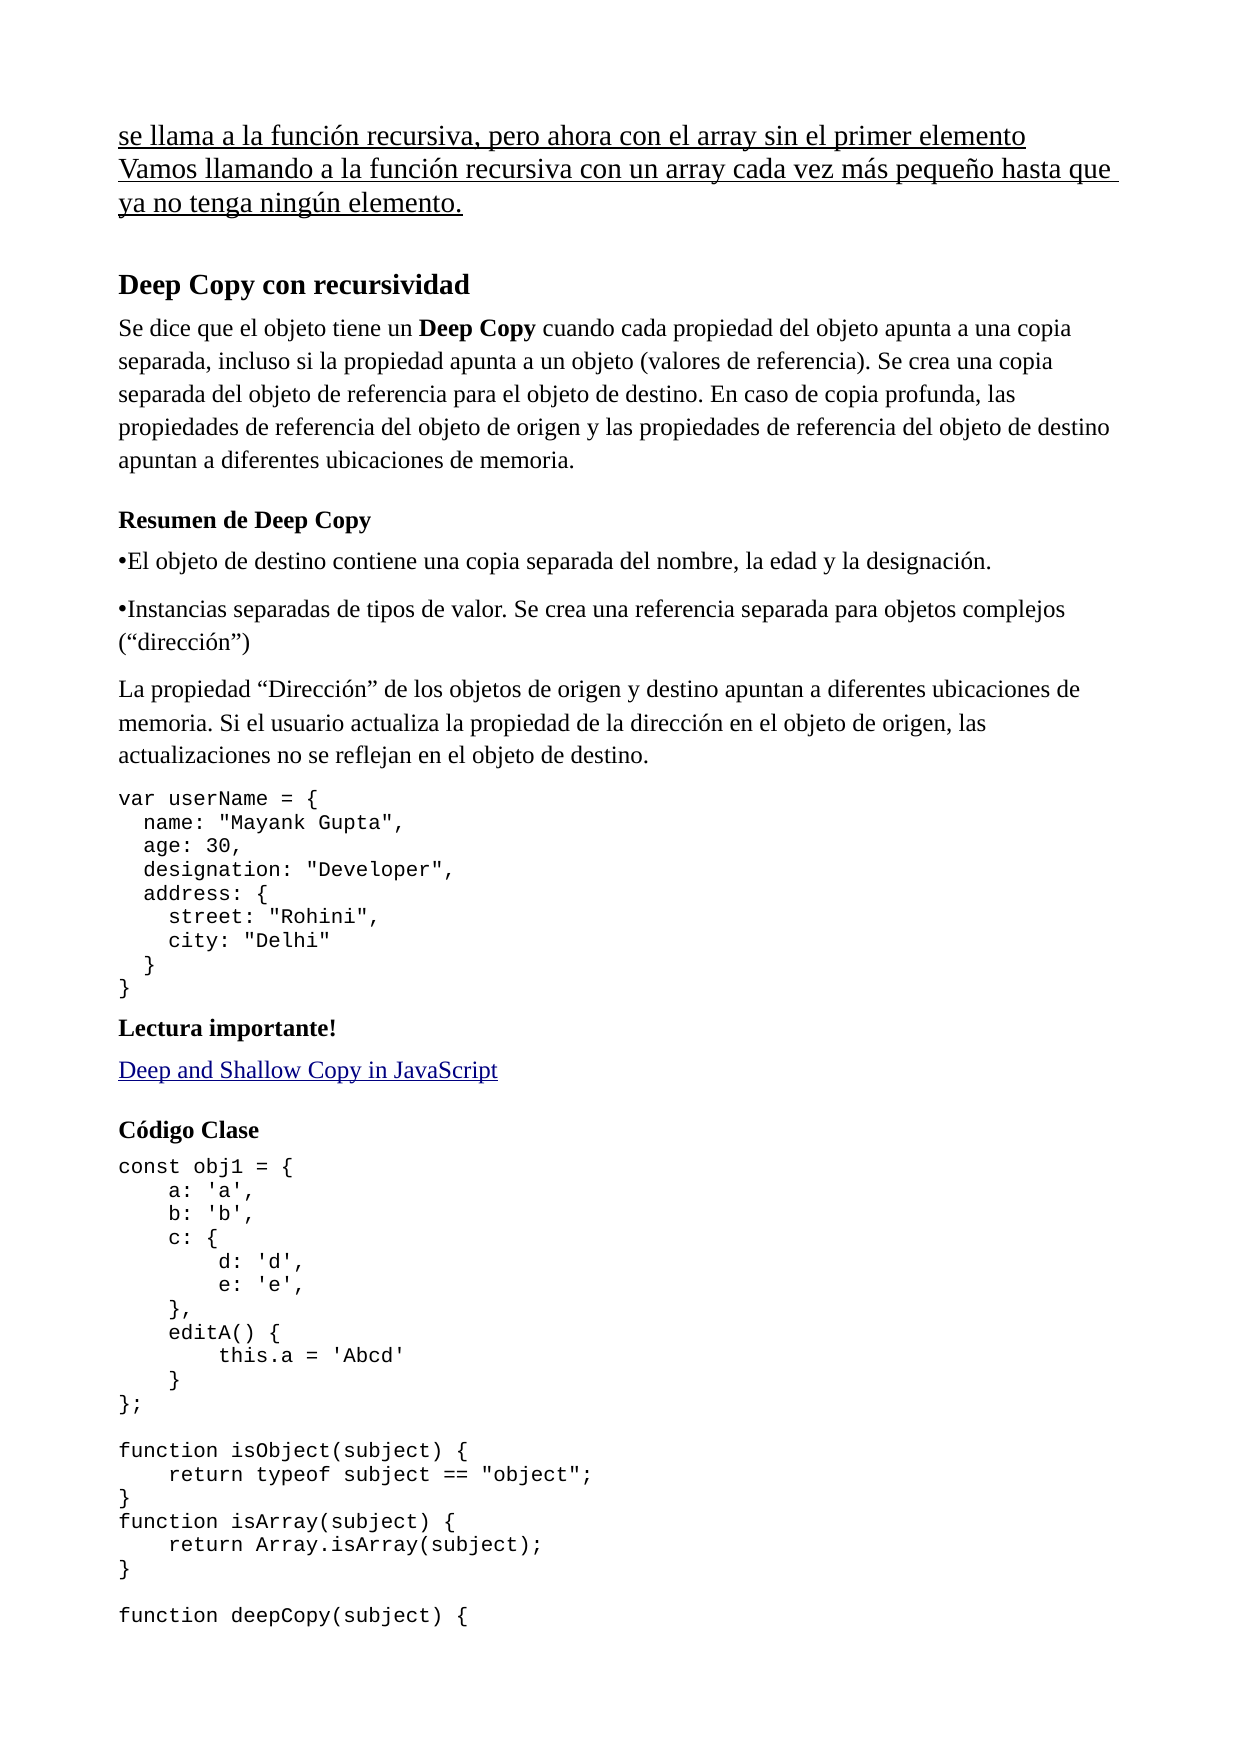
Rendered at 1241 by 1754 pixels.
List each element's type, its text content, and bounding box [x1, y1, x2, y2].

text Deep and Shallow Copy in JavaScript [118, 1055, 1122, 1083]
text }, [118, 1298, 1122, 1322]
text age: 30, [118, 836, 1122, 859]
list El objeto de destino contiene una copia separada del nombre, la edad y la designación. [118, 546, 1122, 575]
text function isObject(subject) { [118, 1440, 1122, 1463]
text Se dice que el objeto tiene un Deep Copy cuando cada propiedad del objeto apunta a una copia separada, incluso si la propiedad apunta a un objeto (valores de referencia). Se crea una copia separada del objeto de referencia para el objeto de destino. En caso de copia profunda, las propiedades de referencia del objeto de origen y las propiedades de referencia del objeto de destino apuntan a diferentes ubicaciones de memoria. [118, 313, 1122, 474]
text } [118, 1558, 1122, 1582]
text }; [118, 1393, 1122, 1416]
subtitle Resumen de Deep Copy [118, 505, 1122, 534]
text street: "Rohini", [118, 906, 1122, 930]
text city: "Delhi" [118, 930, 1122, 954]
subtitle Código Clase [118, 1115, 1122, 1144]
text La propiedad “Dirección” de los objetos de origen y destino apuntan a diferentes ubicaciones de memoria. Si el usuario actualiza la propiedad de la dirección en el objeto de origen, las actualizaciones no se reflejan en el objeto de destino. [118, 674, 1122, 769]
text address: { [118, 883, 1122, 906]
text c: { [118, 1227, 1122, 1251]
text function deepCopy(subject) { [118, 1605, 1122, 1629]
text var userName = { [118, 788, 1122, 812]
text name: "Mayank Gupta", [118, 812, 1122, 836]
text } [118, 1487, 1122, 1511]
text } [118, 1369, 1122, 1393]
subtitle Deep Copy con recursividad [118, 267, 1122, 300]
text this.a = 'Abcd' [118, 1345, 1122, 1369]
text const obj1 = { [118, 1156, 1122, 1180]
text se llama a la función recursiva, pero ahora con el array sin el primer elemento [118, 118, 1122, 152]
text d: 'd', [118, 1251, 1122, 1274]
list Instancias separadas de tipos de valor. Se crea una referencia separada para objetos complejos (“dirección”) [118, 594, 1122, 656]
text } [118, 977, 1122, 1001]
text editA() { [118, 1322, 1122, 1345]
text b: 'b', [118, 1203, 1122, 1227]
text } [118, 954, 1122, 977]
text return typeof subject == "object"; [118, 1463, 1122, 1487]
text e: 'e', [118, 1274, 1122, 1298]
text function isArray(subject) { [118, 1511, 1122, 1534]
text return Array.isArray(subject); [118, 1534, 1122, 1558]
text Vamos llamando a la función recursiva con un array cada vez más pequeño hasta que ya no tenga ningún elemento. [118, 152, 1122, 219]
text designation: "Developer", [118, 859, 1122, 883]
text a: 'a', [118, 1180, 1122, 1203]
subtitle Lectura importante! [118, 1013, 1122, 1042]
